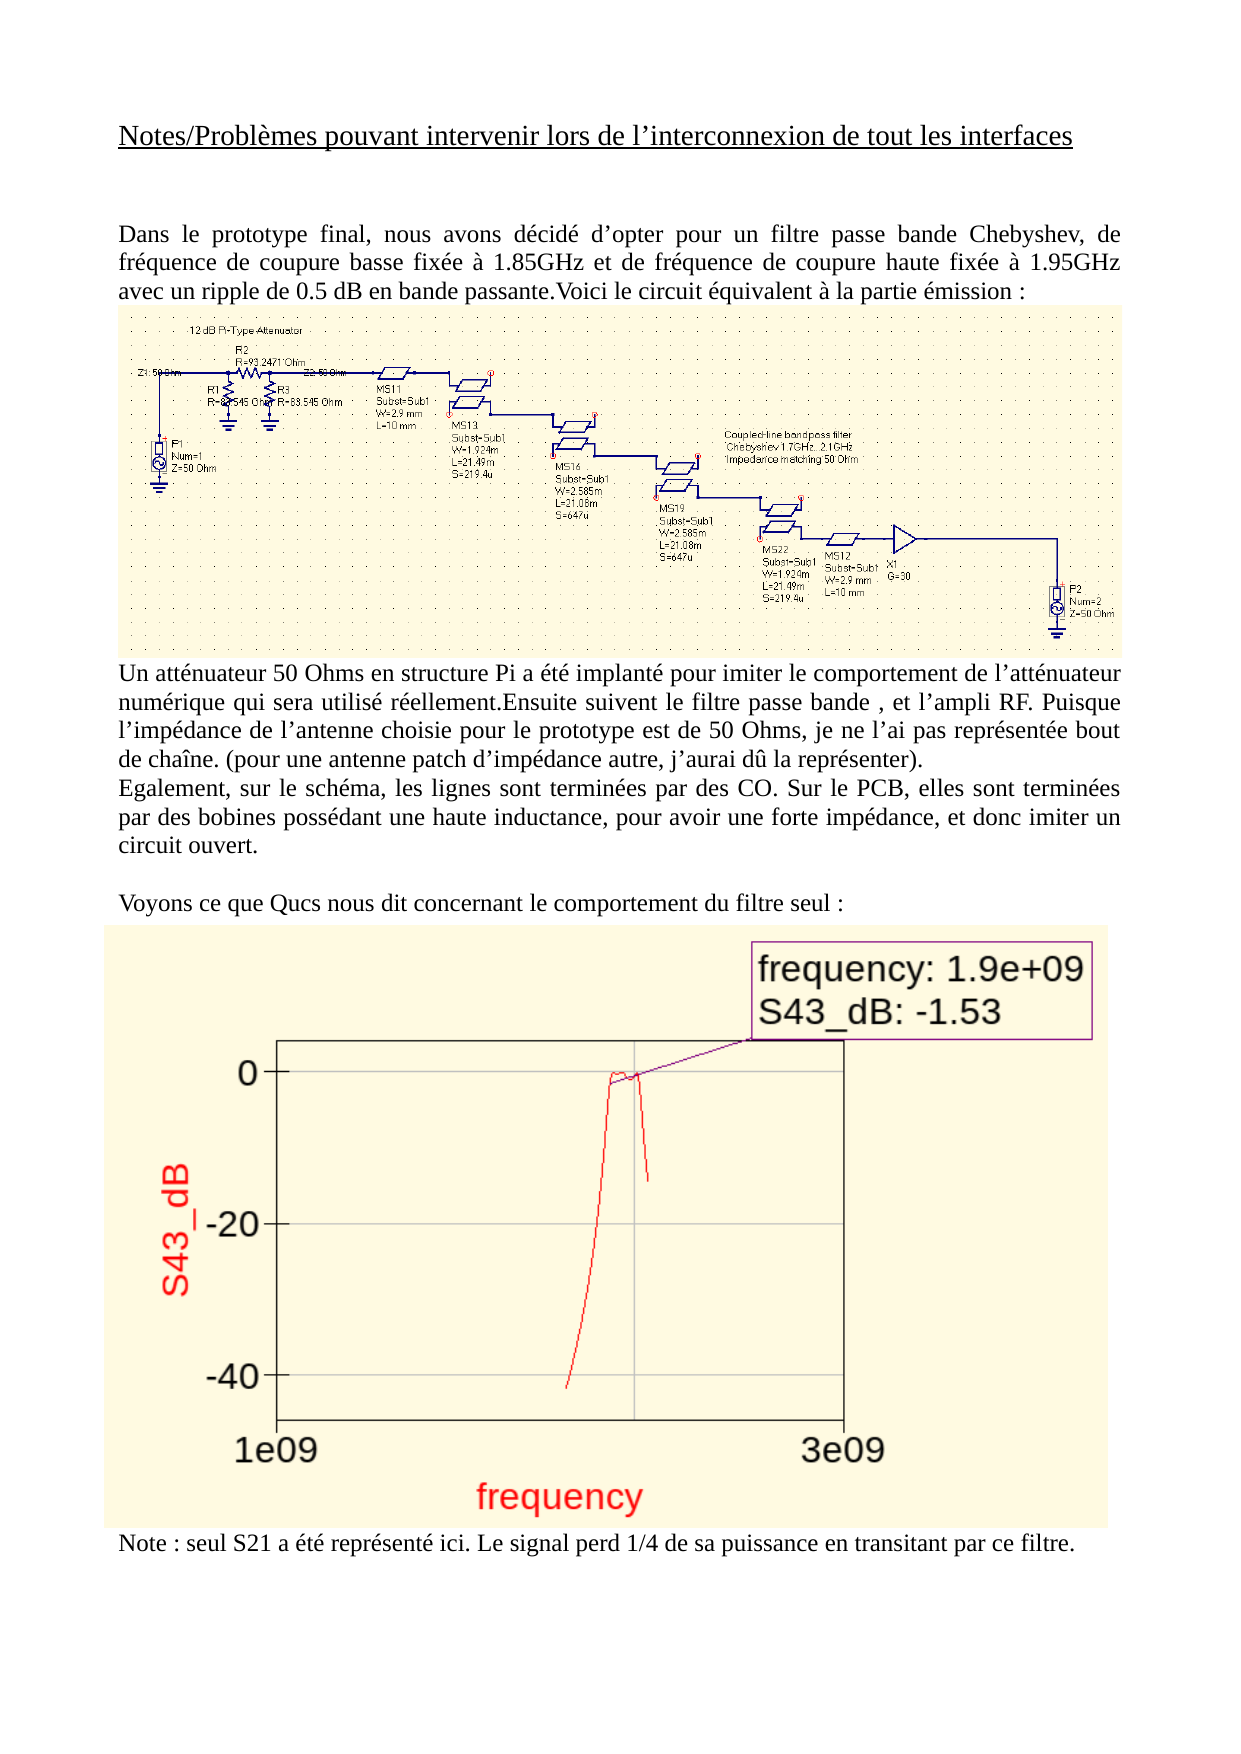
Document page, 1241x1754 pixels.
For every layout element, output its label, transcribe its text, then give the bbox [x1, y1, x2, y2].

picture [104, 925, 1108, 1528]
text Dans le prototype final, nous avons décidé d’opter pour un filtre passe bande Chebyshev, de fréquence de coupure basse fixée à 1.85GHz et de fréquence de coupure haute fixée à 1.95GHz avec un ripple de 0.5 dB en bande passante.Voici le circuit équivalent à la partie émission : [118, 219, 1122, 305]
text Un atténuateur 50 Ohms en structure Pi a été implanté pour imiter le comportement de l’atténuateur numérique qui sera utilisé réellement.Ensuite suivent le filtre passe bande , et l’ampli RF. Puisque l’impédance de l’antenne choisie pour le prototype est de 50 Ohms, je ne l’ai pas représentée bout de chaîne. (pour une antenne patch d’impédance autre, j’aurai dû la représenter). [118, 658, 1122, 773]
text Voyons ce que Qucs nous dit concernant le comportement du filtre seul : [118, 888, 1122, 917]
text Notes/Problèmes pouvant intervenir lors de l’interconnexion de tout les interfaces [118, 118, 1122, 152]
text Note : seul S21 a été représenté ici. Le signal perd 1/4 de sa puissance en transitant par ce filtre. [118, 917, 1122, 1556]
text Egalement, sur le schéma, les lignes sont terminées par des CO. Sur le PCB, elles sont terminées par des bobines possédant une haute inductance, pour avoir une forte impédance, et donc imiter un circuit ouvert. [118, 773, 1122, 859]
picture [118, 305, 1123, 658]
